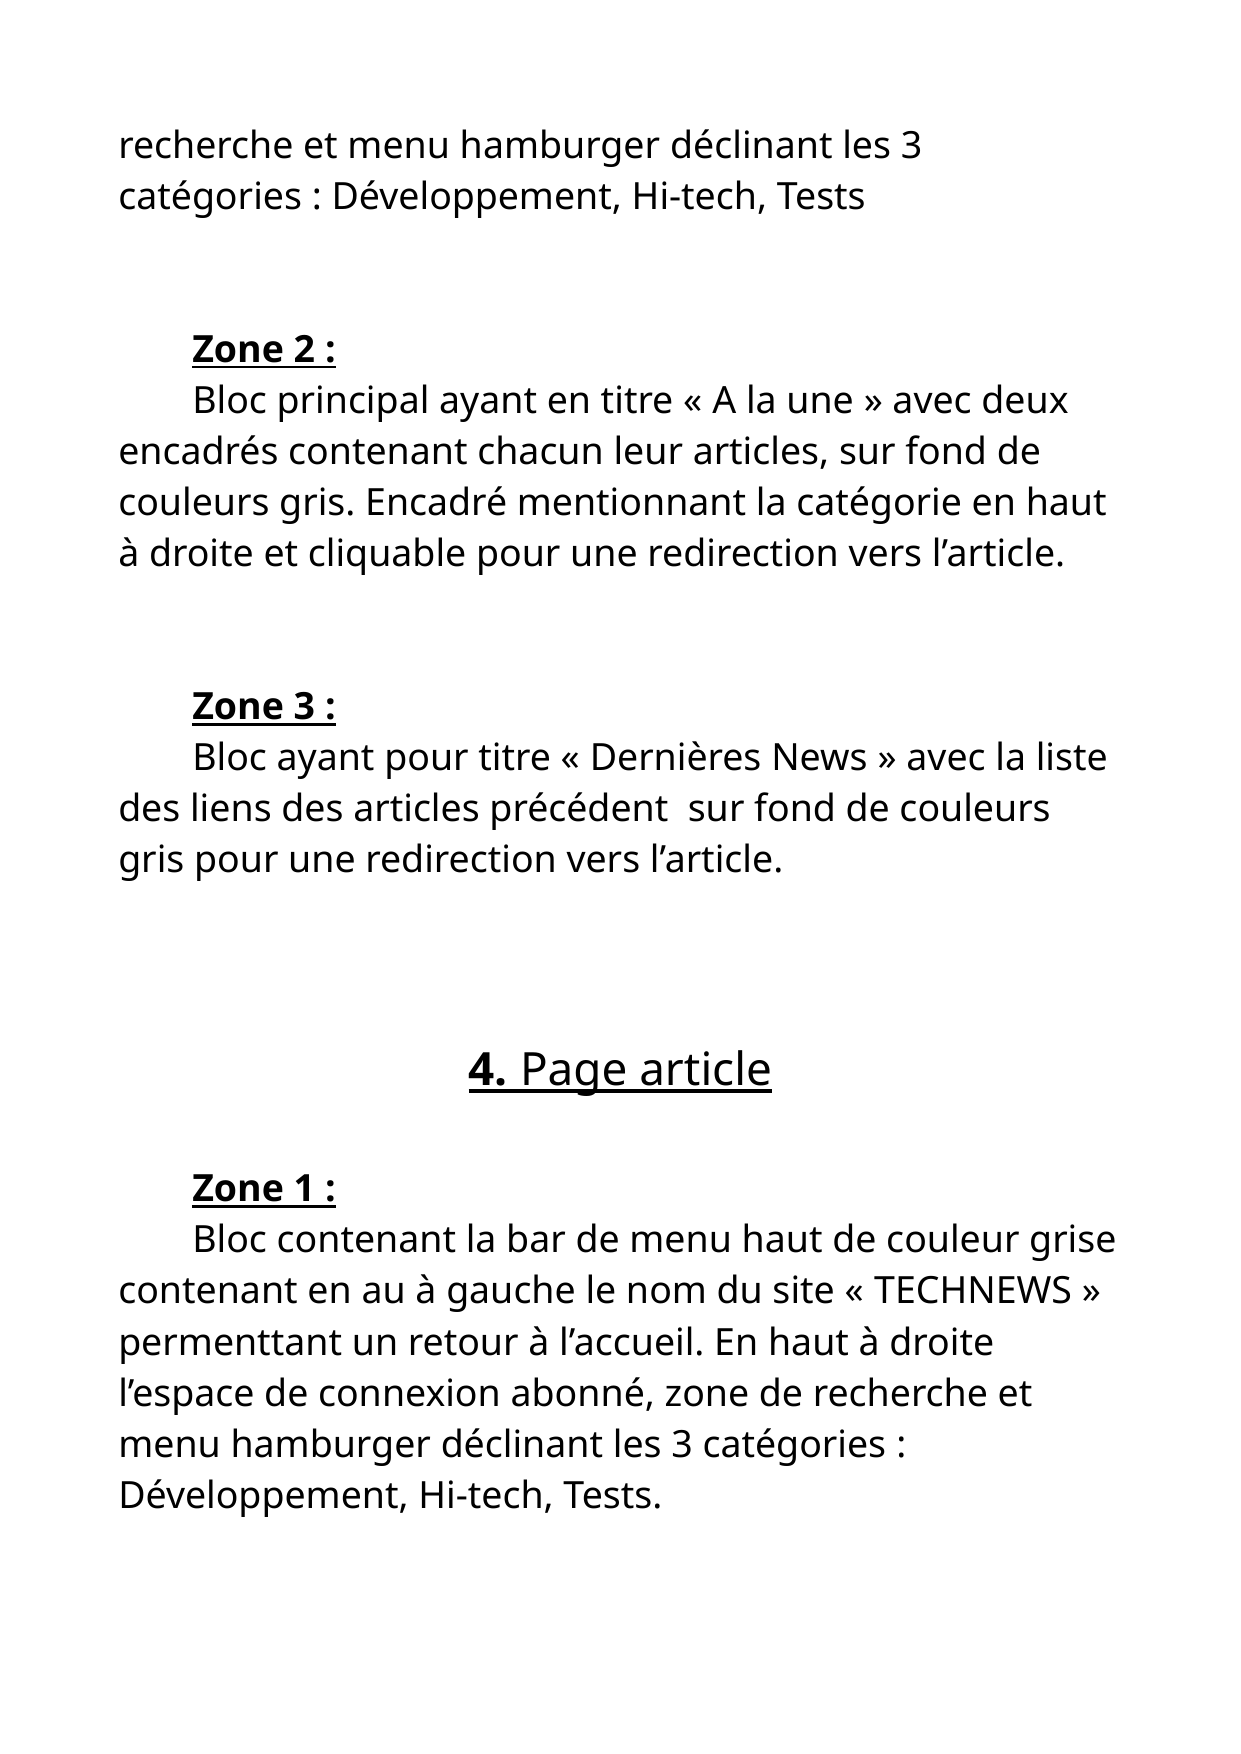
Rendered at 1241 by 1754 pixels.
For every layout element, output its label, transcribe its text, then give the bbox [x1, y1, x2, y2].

text 4. Page article [118, 1037, 1122, 1099]
text Bloc principal ayant en titre « A la une » avec deux encadrés contenant chacun leur articles, sur fond de couleurs gris. Encadré mentionnant la catégorie en haut à droite et cliquable pour une redirection vers l’article. [118, 373, 1122, 577]
text Bloc contenant la bar de menu haut de couleur grise contenant en au à gauche le nom du site « TECHNEWS » permenttant un retour à l’accueil. En haut à droite l’espace de connexion abonné, zone de recherche et menu hamburger déclinant les 3 catégories : Développement, Hi-tech, Tests. [118, 1213, 1122, 1519]
text Bloc ayant pour titre « Dernières News » avec la liste des liens des articles précédent sur fond de couleurs gris pour une redirection vers l’article. [118, 731, 1122, 884]
text recherche et menu hamburger déclinant les 3 catégories : Développement, Hi-tech, Tests [118, 118, 1122, 220]
text Zone 3 : [118, 679, 1122, 731]
text Zone 2 : [118, 322, 1122, 373]
text Zone 1 : [118, 1162, 1122, 1213]
